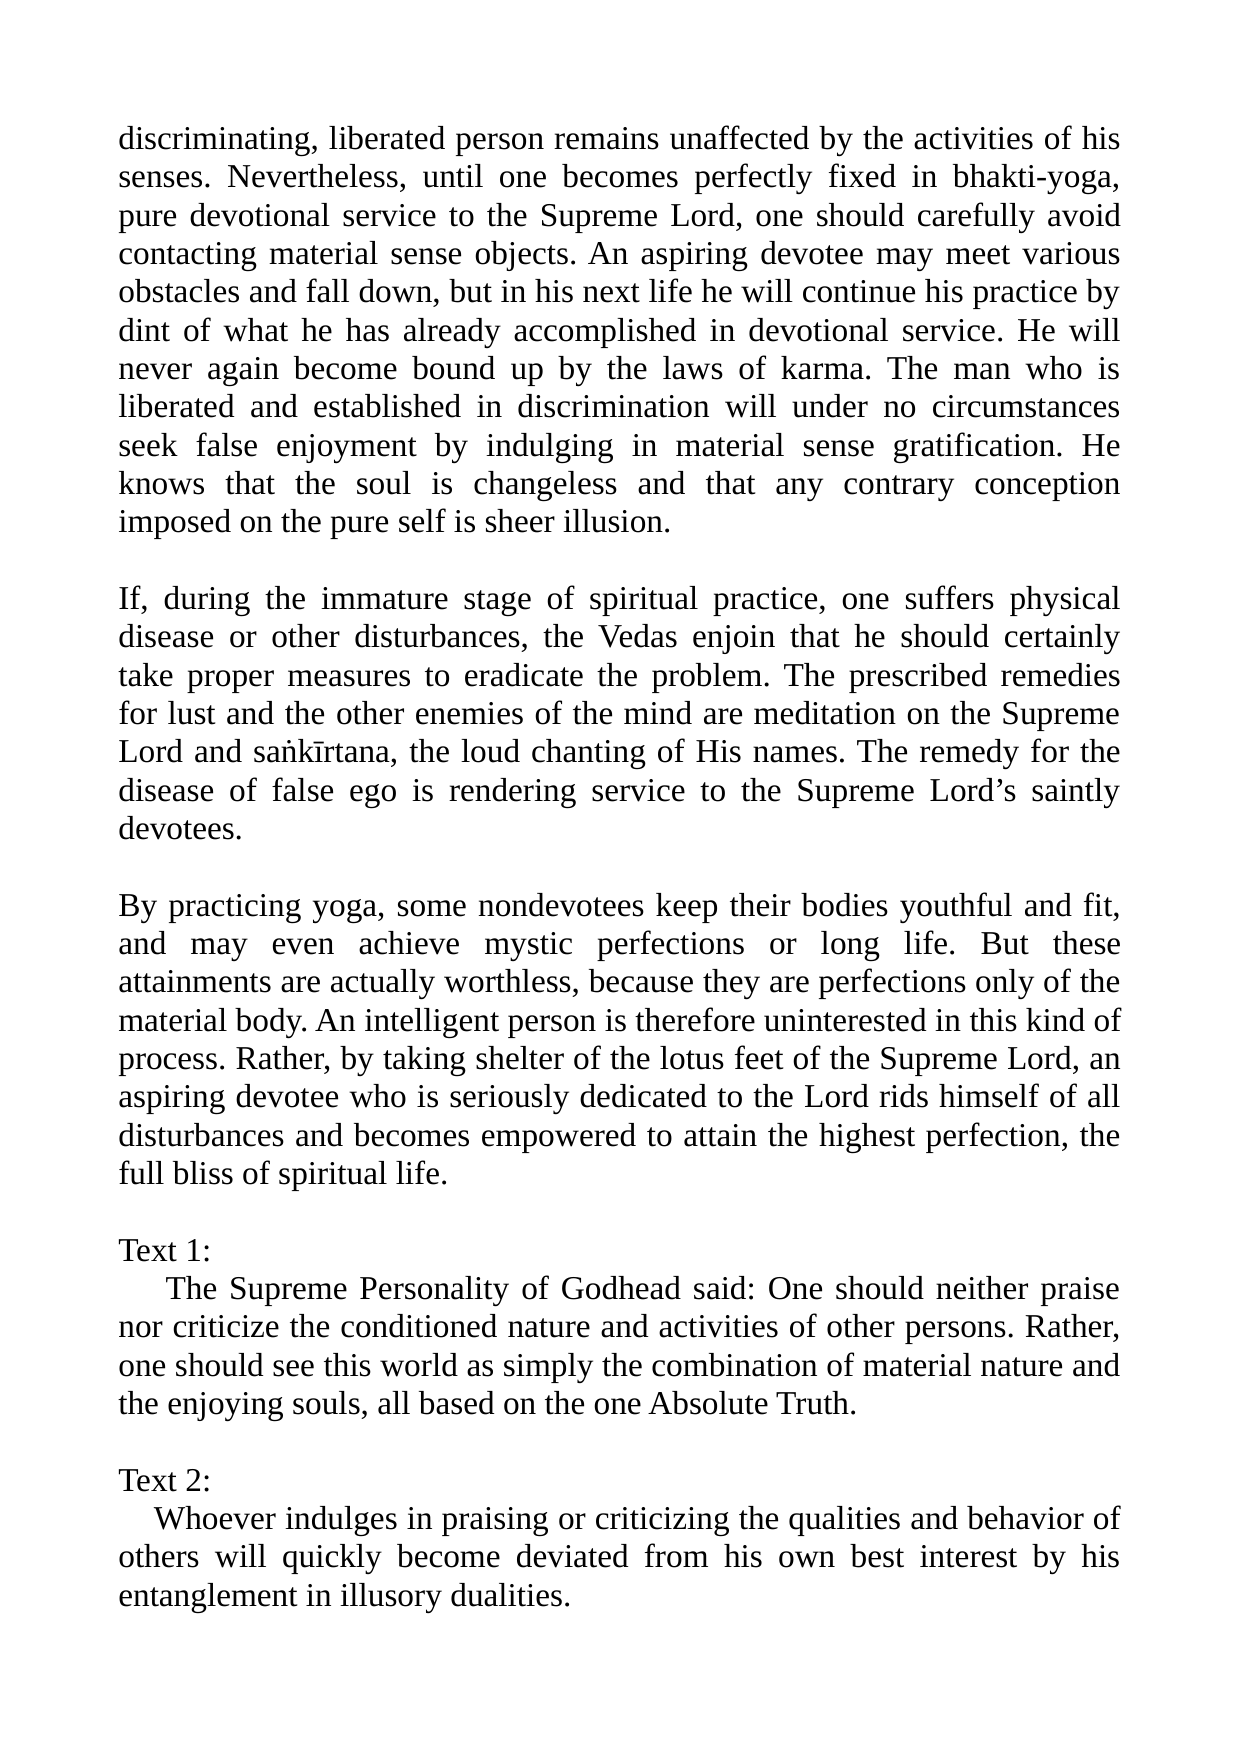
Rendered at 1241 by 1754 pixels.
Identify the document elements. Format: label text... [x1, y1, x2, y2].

text By practicing yoga, some nondevotees keep their bodies youthful and fit, and may even achieve mystic perfections or long life. But these attainments are actually worthless, because they are perfections only of the material body. An intelligent person is therefore uninterested in this kind of process. Rather, by taking shelter of the lotus feet of the Supreme Lord, an aspiring devotee who is seriously dedicated to the Lord rids himself of all disturbances and becomes empowered to attain the highest perfection, the full bliss of spiritual life. [118, 885, 1122, 1191]
text If, during the immature stage of spiritual practice, one suffers physical disease or other disturbances, the Vedas enjoin that he should certainly take proper measures to eradicate the problem. The prescribed remedies for lust and the other enemies of the mind are meditation on the Supreme Lord and saṅkīrtana, the loud chanting of His names. The remedy for the disease of false ego is rendering service to the Supreme Lord’s saintly devotees. [118, 578, 1122, 846]
text Whoever indulges in praising or criticizing the qualities and behavior of others will quickly become deviated from his own best interest by his entanglement in illusory dualities. [118, 1498, 1122, 1613]
text Text 2: [118, 1460, 1122, 1498]
text discriminating, liberated person remains unaffected by the activities of his senses. Nevertheless, until one becomes perfectly fixed in bhakti-yoga, pure devotional service to the Supreme Lord, one should carefully avoid contacting material sense objects. An aspiring devotee may meet various obstacles and fall down, but in his next life he will continue his practice by dint of what he has already accomplished in devotional service. He will never again become bound up by the laws of karma. The man who is liberated and established in discrimination will under no circumstances seek false enjoyment by indulging in material sense gratification. He knows that the soul is changeless and that any contrary conception imposed on the pure self is sheer illusion. [118, 118, 1122, 540]
text The Supreme Personality of Godhead said: One should neither praise nor criticize the conditioned nature and activities of other persons. Rather, one should see this world as simply the combination of material nature and the enjoying souls, all based on the one Absolute Truth. [118, 1268, 1122, 1421]
text Text 1: [118, 1230, 1122, 1268]
